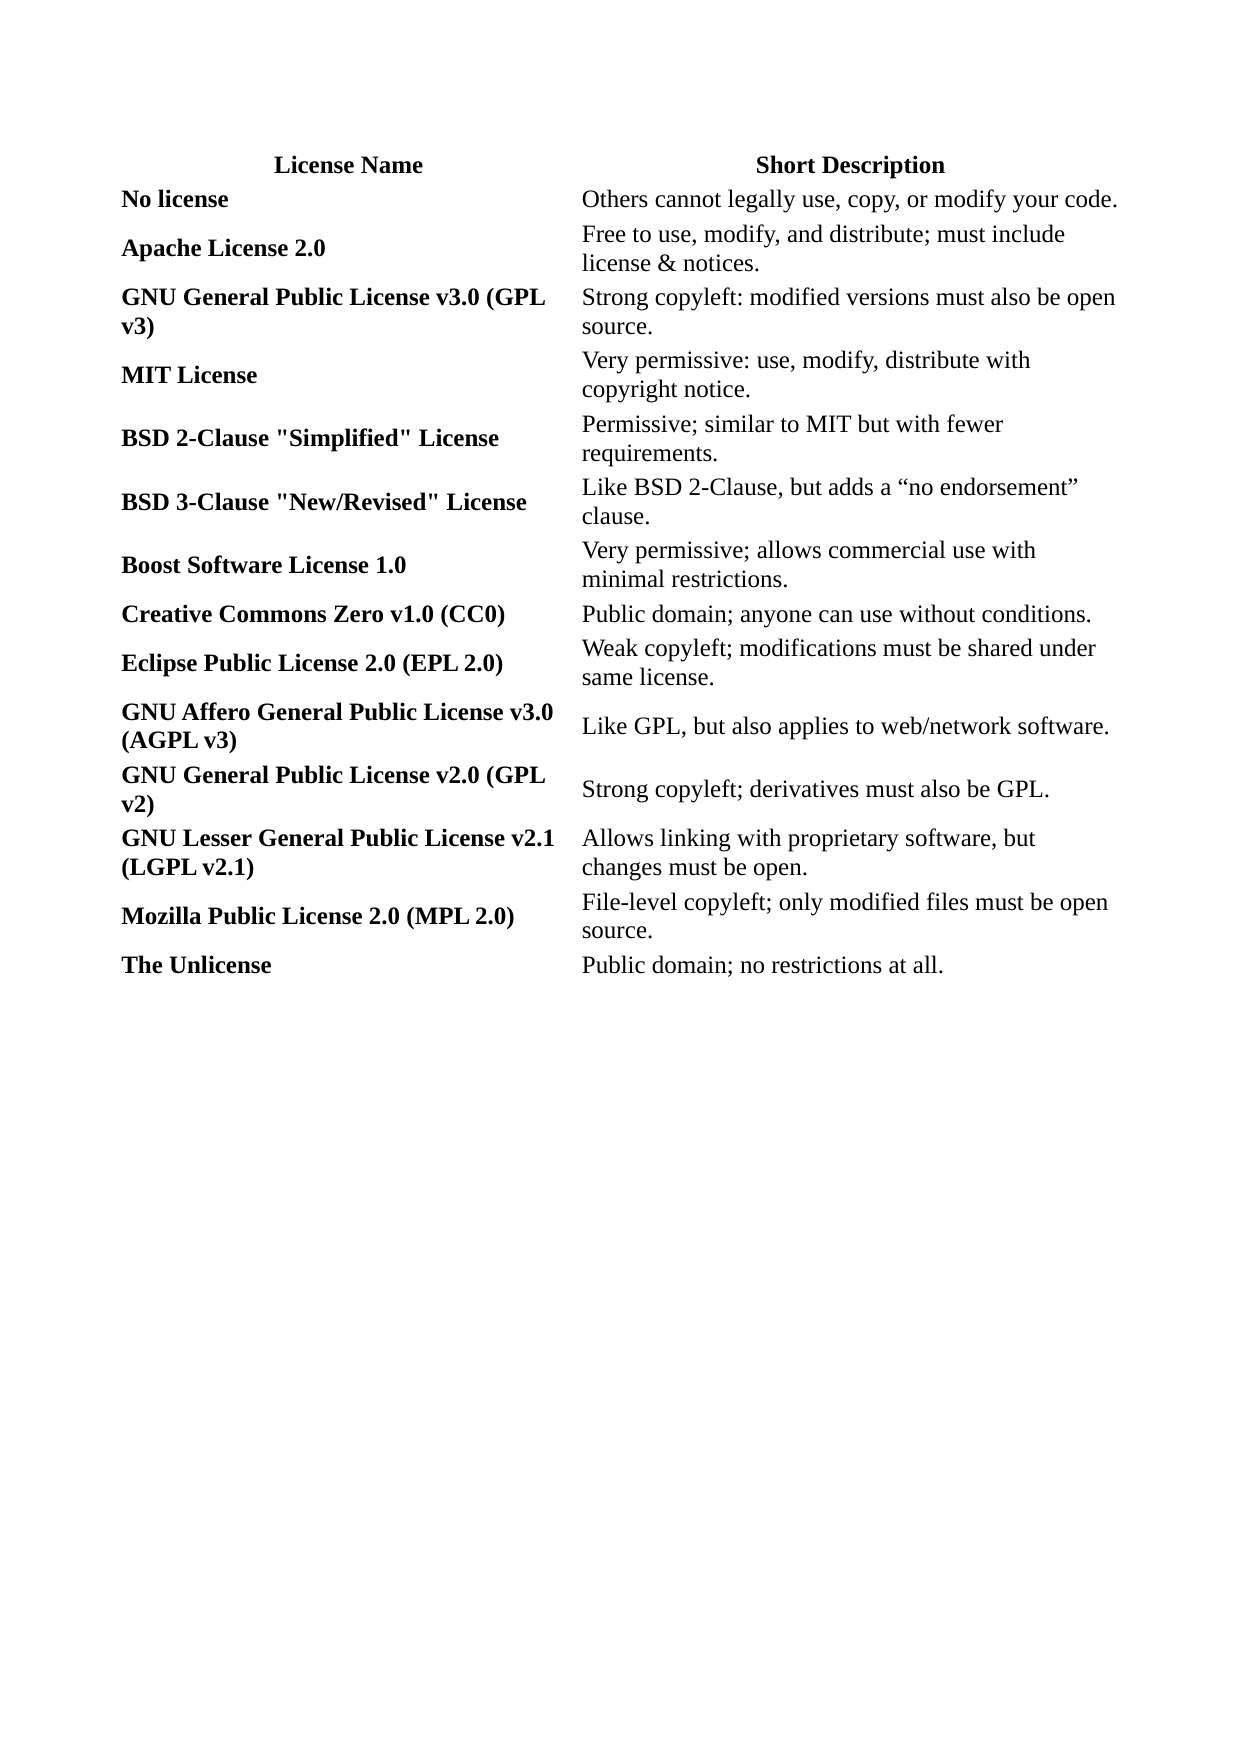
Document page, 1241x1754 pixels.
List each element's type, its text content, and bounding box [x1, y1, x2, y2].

table_cell Public domain; no restrictions at all. [579, 947, 1122, 982]
table_cell GNU Lesser General Public License v2.1 (LGPL v2.1) [118, 821, 579, 884]
table_cell Like BSD 2-Clause, but adds a “no endorsement” clause. [579, 469, 1122, 533]
table_cell Weak copyleft; modifications must be shared under same license. [579, 631, 1122, 694]
table_cell Public domain; anyone can use without conditions. [579, 596, 1122, 631]
table_cell File-level copyleft; only modified files must be open source. [579, 884, 1122, 947]
table_cell Others cannot legally use, copy, or modify your code. [579, 181, 1122, 216]
table_header License Name [118, 147, 579, 181]
table_cell GNU General Public License v2.0 (GPL v2) [118, 757, 579, 821]
table_cell Apache License 2.0 [118, 216, 579, 279]
table_cell Permissive; similar to MIT but with fewer requirements. [579, 406, 1122, 469]
table_cell GNU General Public License v3.0 (GPL v3) [118, 279, 579, 343]
table_header Short Description [579, 147, 1122, 181]
table_cell Creative Commons Zero v1.0 (CC0) [118, 596, 579, 631]
table_cell BSD 2-Clause "Simplified" License [118, 406, 579, 469]
table_cell No license [118, 181, 579, 216]
table_cell Very permissive; allows commercial use with minimal restrictions. [579, 533, 1122, 596]
table_cell MIT License [118, 343, 579, 406]
table_cell Strong copyleft: modified versions must also be open source. [579, 279, 1122, 343]
table_cell Eclipse Public License 2.0 (EPL 2.0) [118, 631, 579, 694]
table_cell Very permissive: use, modify, distribute with copyright notice. [579, 343, 1122, 406]
table_cell Allows linking with proprietary software, but changes must be open. [579, 821, 1122, 884]
table_cell GNU Affero General Public License v3.0 (AGPL v3) [118, 694, 579, 757]
table_cell Free to use, modify, and distribute; must include license & notices. [579, 216, 1122, 279]
table_cell BSD 3-Clause "New/Revised" License [118, 469, 579, 533]
table_cell Boost Software License 1.0 [118, 533, 579, 596]
table_cell Strong copyleft; derivatives must also be GPL. [579, 757, 1122, 821]
table_cell Mozilla Public License 2.0 (MPL 2.0) [118, 884, 579, 947]
table_cell Like GPL, but also applies to web/network software. [579, 694, 1122, 757]
table_cell The Unlicense [118, 947, 579, 982]
